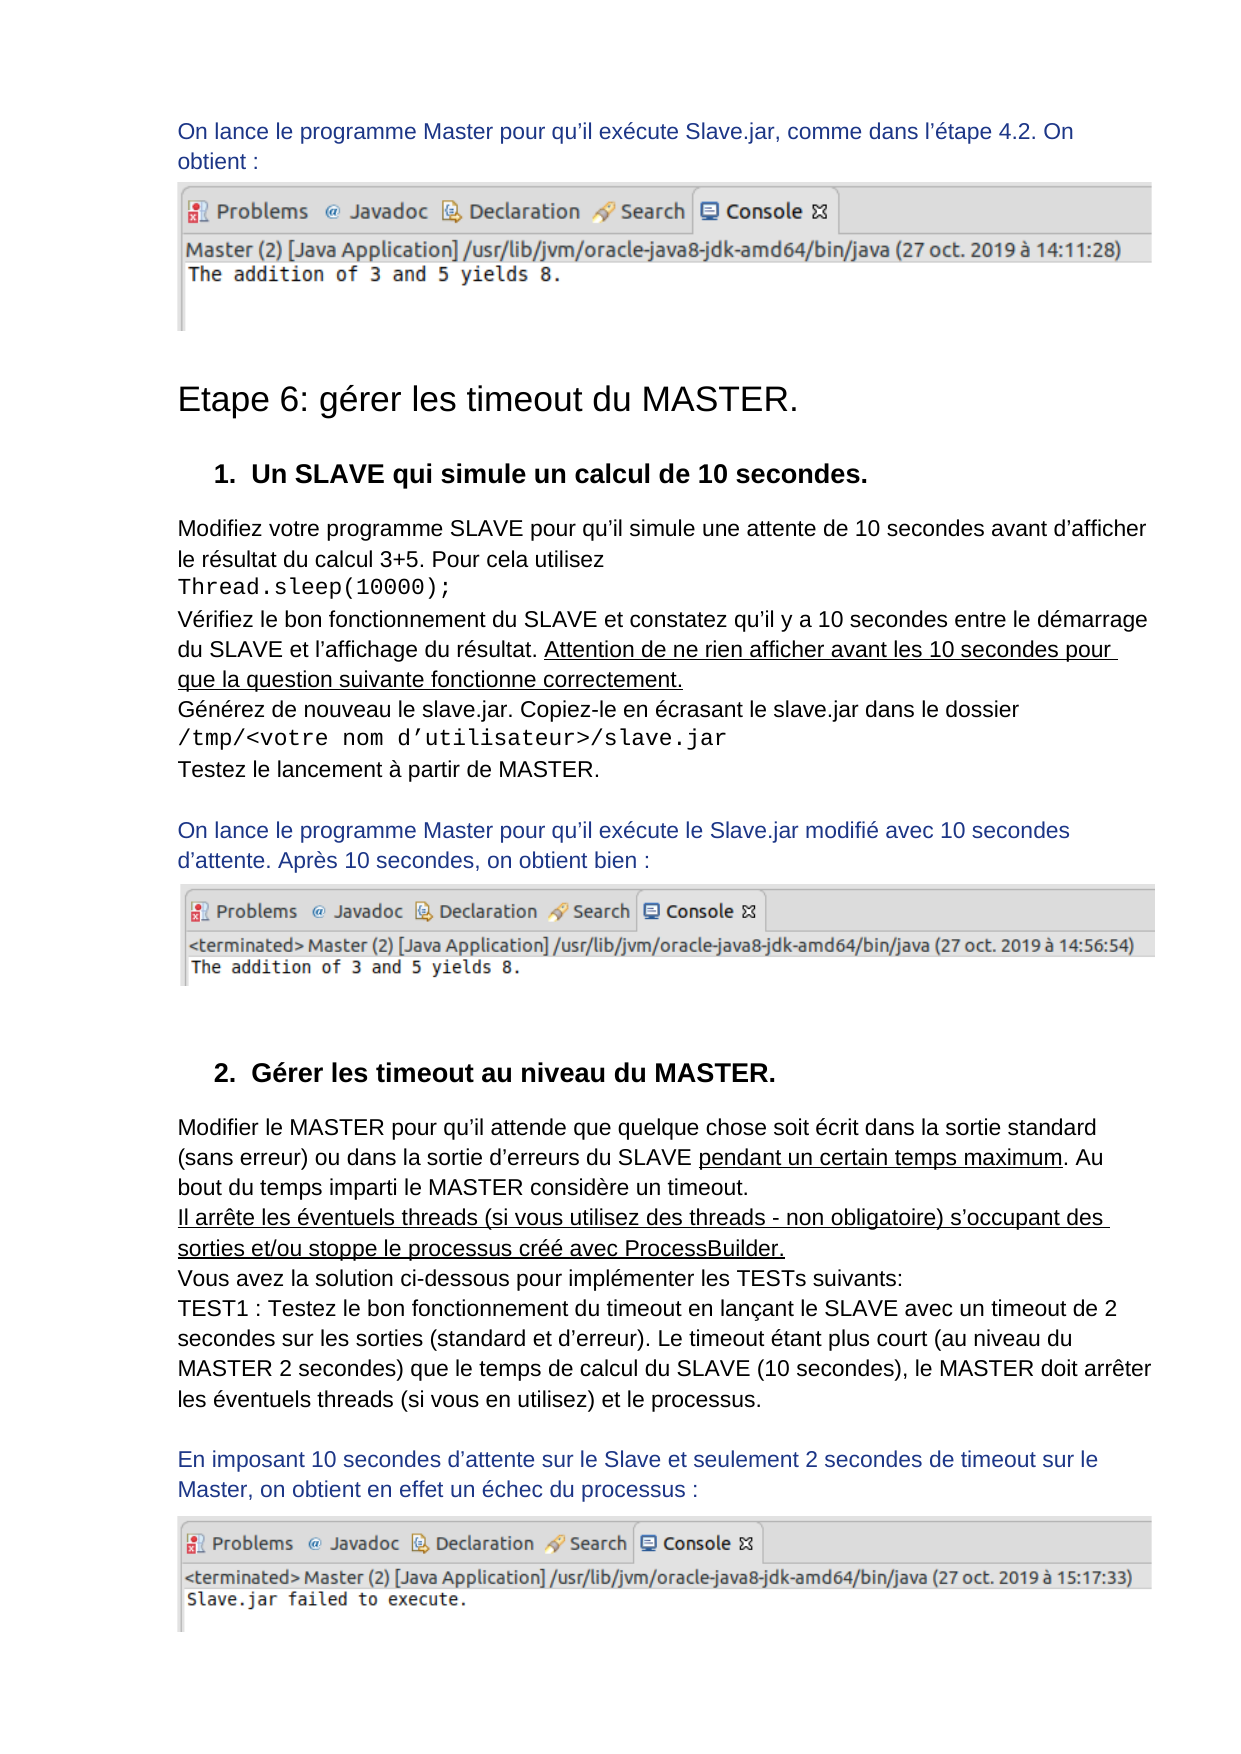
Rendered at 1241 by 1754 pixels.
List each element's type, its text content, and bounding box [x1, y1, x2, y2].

text On lance le programme Master pour qu’il exécute Slave.jar, comme dans l’étape 4.2. On obtient : [177, 118, 1152, 175]
text Testez le lancement à partir de MASTER. [177, 756, 1152, 782]
subtitle Etape 6: gérer les timeout du MASTER. [177, 331, 1152, 419]
text Vous avez la solution ci-dessous pour implémenter les TESTs suivants: [177, 1265, 1152, 1291]
text On lance le programme Master pour qu’il exécute le Slave.jar modifié avec 10 secondes d’attente. Après 10 secondes, on obtient bien : [177, 817, 1152, 873]
picture [177, 1516, 1152, 1632]
text Modifiez votre programme SLAVE pour qu’il simule une attente de 10 secondes avant d’afficher le résultat du calcul 3+5. Pour cela utilisez [177, 515, 1152, 572]
subtitle Gérer les timeout au niveau du MASTER. [213, 1057, 1152, 1088]
text TEST1 : Testez le bon fonctionnement du timeout en lançant le SLAVE avec un timeout de 2 secondes sur les sorties (standard et d’erreur). Le timeout étant plus court (au niveau du MASTER 2 secondes) que le temps de calcul du SLAVE (10 secondes), le MASTER doit arrêter les éventuels threads (si vous en utilisez) et le processus. [177, 1295, 1152, 1412]
text En imposant 10 secondes d’attente sur le Slave et seulement 2 secondes de timeout sur le Master, on obtient en effet un échec du processus : [177, 1446, 1152, 1502]
picture [177, 182, 1152, 331]
text Vérifiez le bon fonctionnement du SLAVE et constatez qu’il y a 10 secondes entre le démarrage du SLAVE et l’affichage du résultat. Attention de ne rien afficher avant les 10 secondes pour que la question suivante fonctionne correctement. [177, 606, 1152, 692]
text Modifier le MASTER pour qu’il attende que quelque chose soit écrit dans la sortie standard (sans erreur) ou dans la sortie d’erreurs du SLAVE pendant un certain temps maximum. Au bout du temps imparti le MASTER considère un timeout. [177, 1114, 1152, 1200]
text Il arrête les éventuels threads (si vous utilisez des threads - non obligatoire) s’occupant des sorties et/ou stoppe le processus créé avec ProcessBuilder. [177, 1204, 1152, 1261]
subtitle Un SLAVE qui simule un calcul de 10 secondes. [213, 458, 1152, 490]
picture [180, 884, 1155, 986]
text Thread.sleep(10000); [177, 576, 1152, 602]
text Générez de nouveau le slave.jar. Copiez-le en écrasant le slave.jar dans le dossier /tmp/<votre nom d’utilisateur>/slave.jar [177, 696, 1152, 752]
